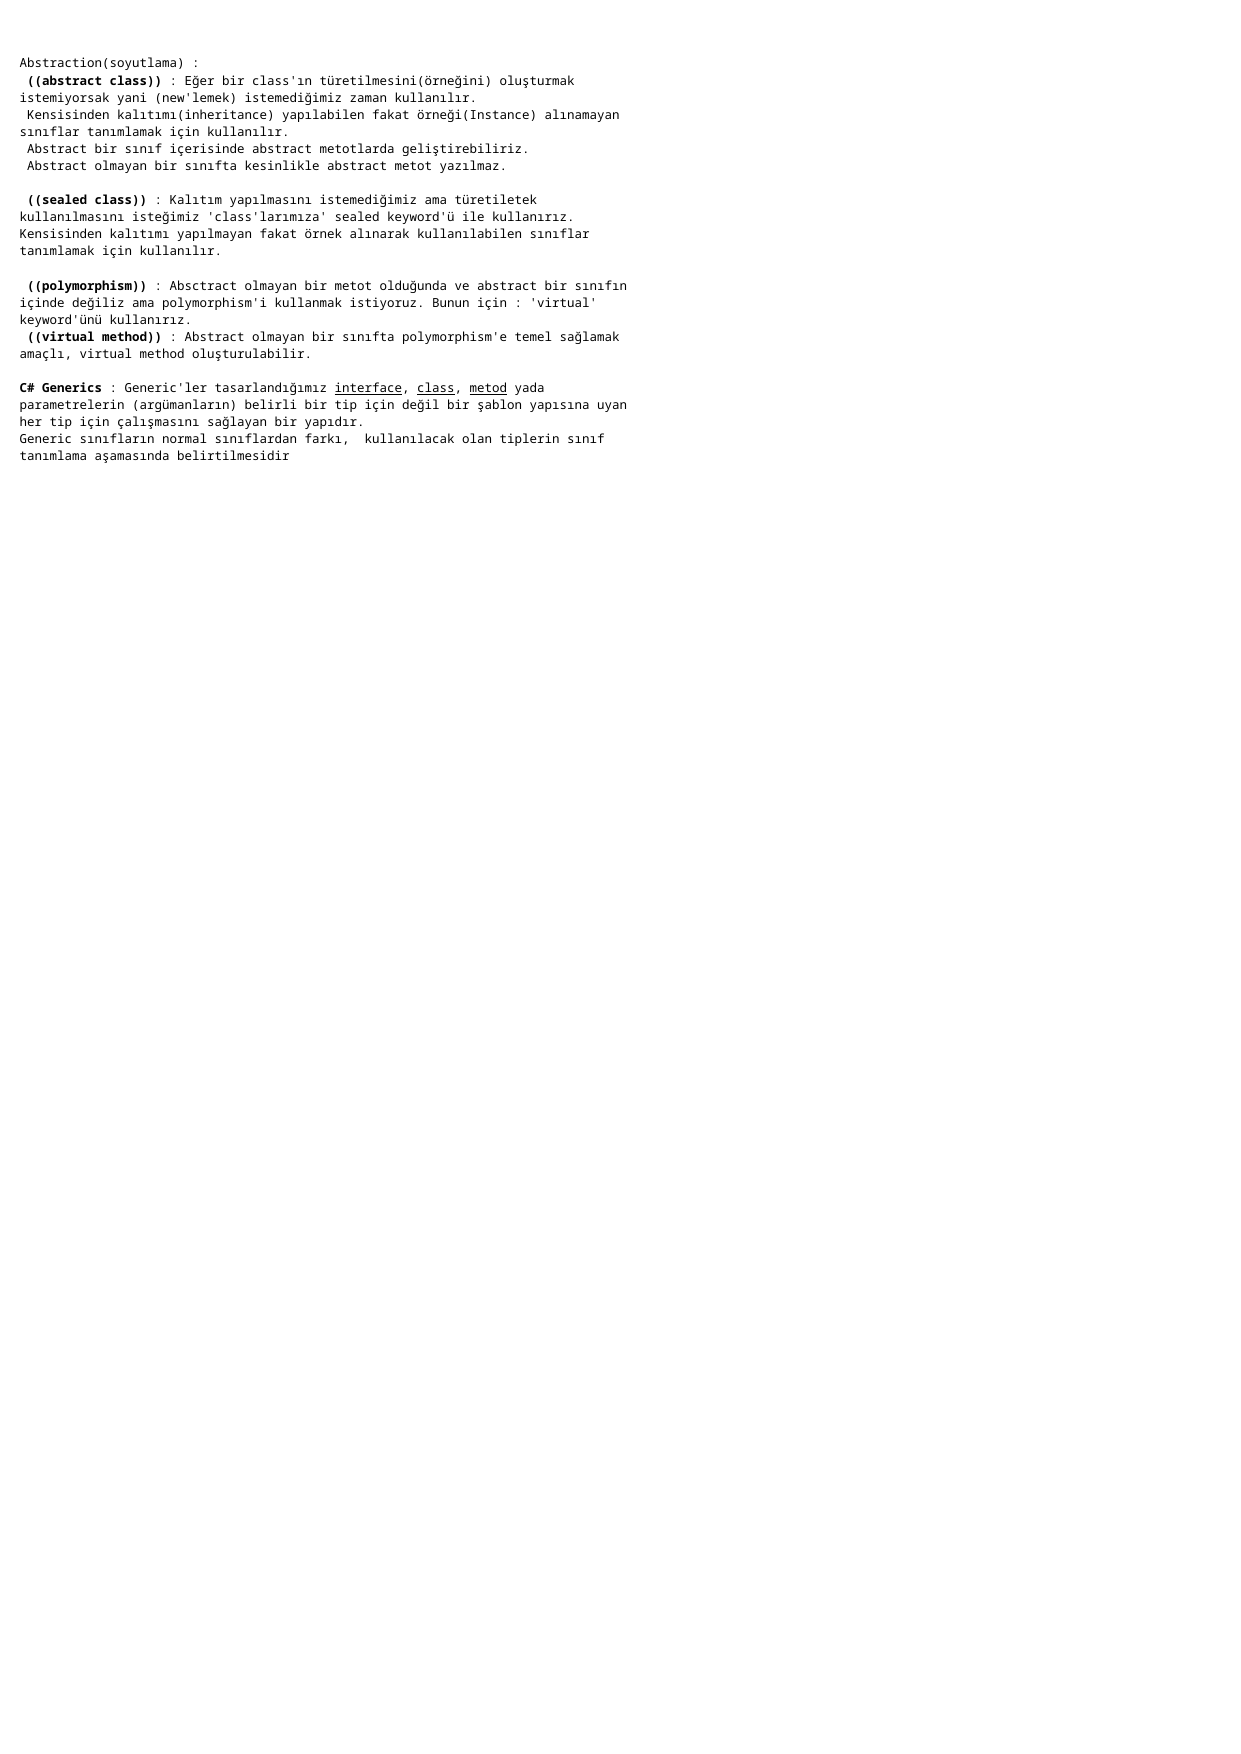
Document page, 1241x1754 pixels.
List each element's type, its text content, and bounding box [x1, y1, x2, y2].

text ((virtual method)) : Abstract olmayan bir sınıfta polymorphism'e temel sağlamak amaçlı, virtual method oluşturulabilir. [19, 328, 629, 362]
text Abstract bir sınıf içerisinde abstract metotlarda geliştirebiliriz. [19, 140, 629, 157]
text ((sealed class)) : Kalıtım yapılmasını istemediğimiz ama türetiletek kullanılmasını isteğimiz 'class'larımıza' sealed keyword'ü ile kullanırız. Kensisinden kalıtımı yapılmayan fakat örnek alınarak kullanılabilen sınıflar tanımlamak için kullanılır. [19, 191, 629, 259]
text Generic sınıfların normal sınıflardan farkı, kullanılacak olan tiplerin sınıf tanımlama aşamasında belirtilmesidir [19, 430, 629, 464]
text Abstraction(soyutlama) : [19, 54, 629, 72]
text ((polymorphism)) : Absctract olmayan bir metot olduğunda ve abstract bir sınıfın içinde değiliz ama polymorphism'i kullanmak istiyoruz. Bunun için : 'virtual' keyword'ünü kullanırız. [19, 277, 629, 328]
text Abstract olmayan bir sınıfta kesinlikle abstract metot yazılmaz. [19, 157, 629, 174]
text ((abstract class)) : Eğer bir class'ın türetilmesini(örneğini) oluşturmak istemiyorsak yani (new'lemek) istemediğimiz zaman kullanılır. [19, 72, 629, 106]
text Kensisinden kalıtımı(inheritance) yapılabilen fakat örneği(Instance) alınamayan sınıflar tanımlamak için kullanılır. [19, 106, 629, 140]
text C# Generics : Generic'ler tasarlandığımız interface, class, metod yada parametrelerin (argümanların) belirli bir tip için değil bir şablon yapısına uyan her tip için çalışmasını sağlayan bir yapıdır. [19, 379, 629, 430]
